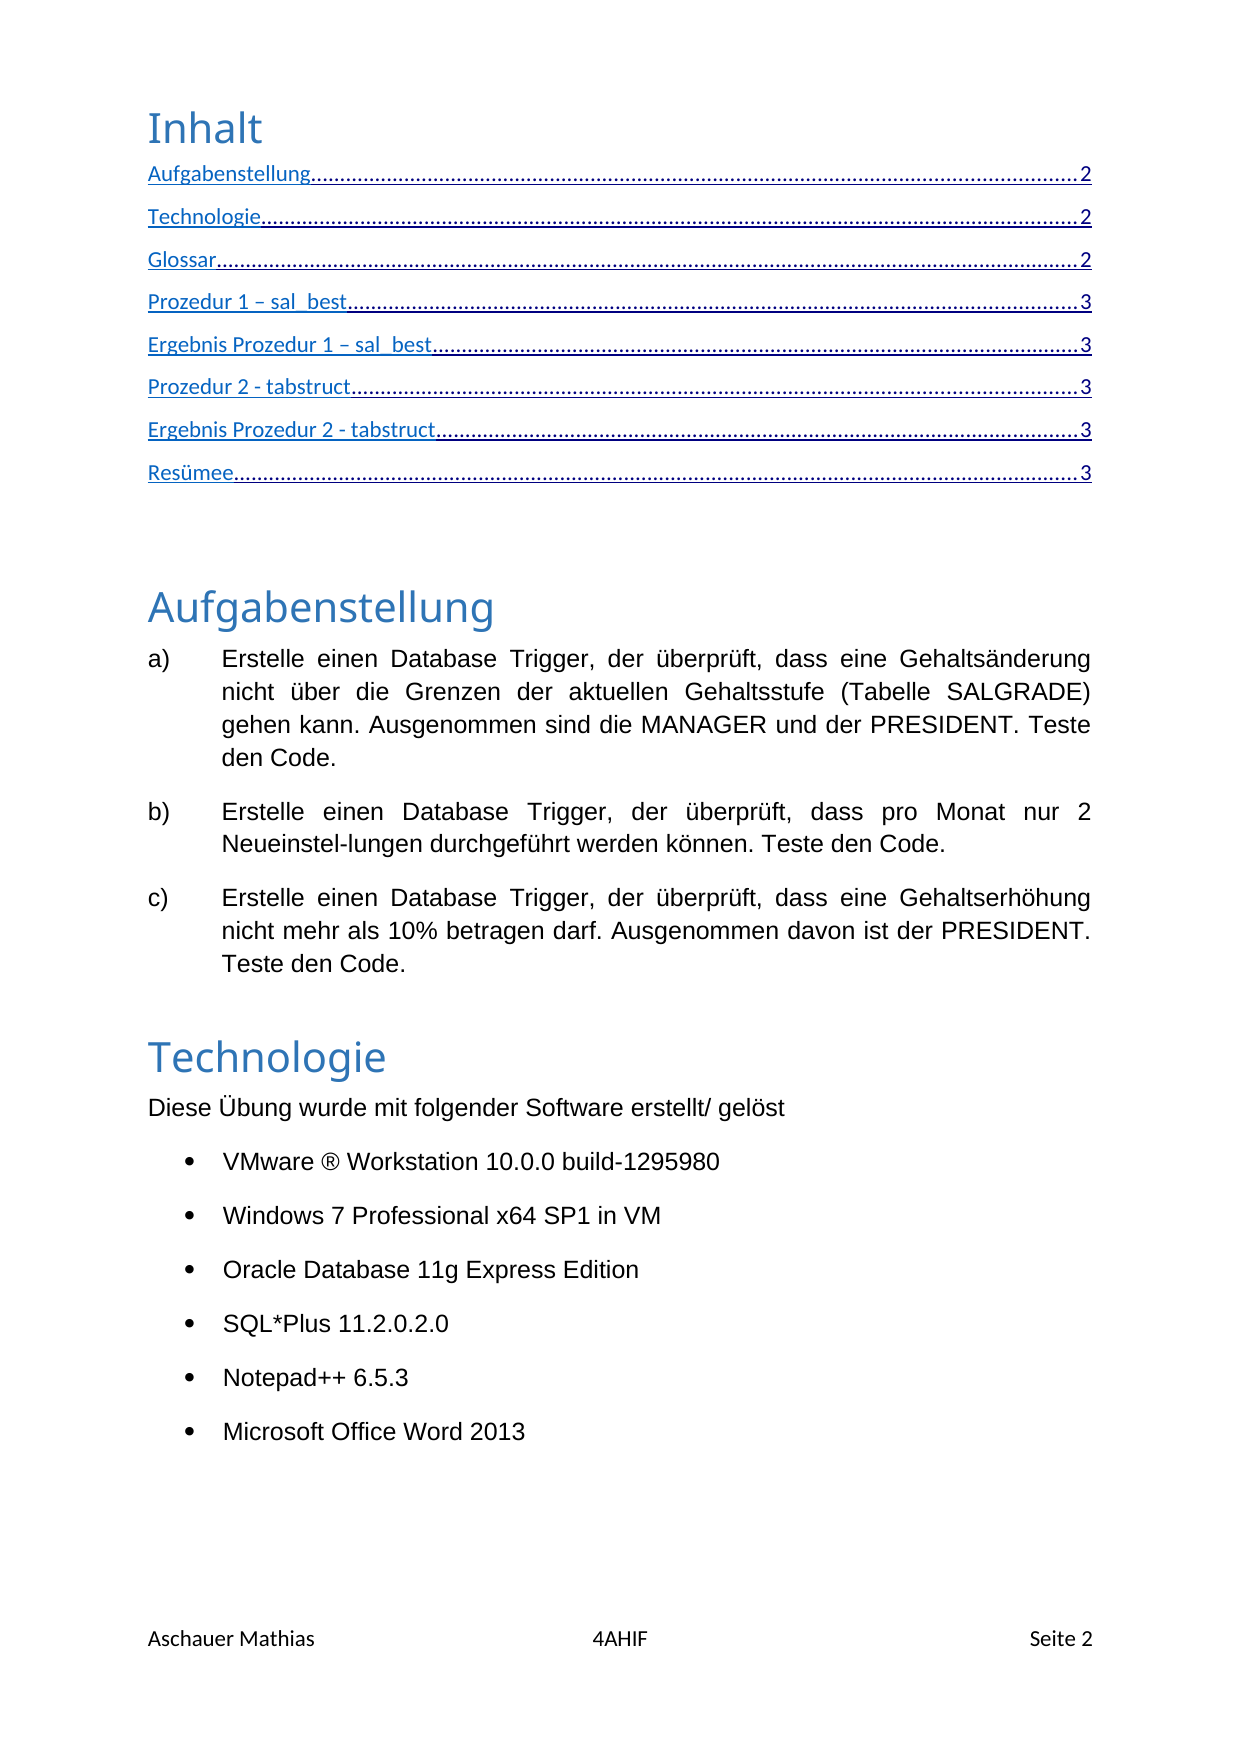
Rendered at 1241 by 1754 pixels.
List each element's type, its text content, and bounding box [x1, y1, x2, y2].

text Prozedur 2 - tabstruct 3 [148, 372, 1093, 401]
list Notepad++ 6.5.3 [185, 1363, 1093, 1392]
list SQL*Plus 11.2.0.2.0 [185, 1309, 1093, 1338]
text Aufgabenstellung 2 [148, 159, 1093, 187]
text Ergebnis Prozedur 1 – sal_best 3 [148, 330, 1093, 358]
list Windows 7 Professional x64 SP1 in VM [185, 1201, 1093, 1230]
subtitle Aufgabenstellung [148, 578, 1093, 635]
text Technologie 2 [148, 202, 1093, 230]
text Prozedur 1 – sal_best 3 [148, 287, 1093, 315]
text b) Erstelle einen Database Trigger, der überprüft, dass pro Monat nur 2 Neueinstel-lungen durchgeführt werden können. Teste den Code. [148, 796, 1093, 858]
text Diese Übung wurde mit folgender Software erstellt/ gelöst [148, 1093, 1093, 1122]
text Glossar 2 [148, 245, 1093, 273]
list Microsoft Office Word 2013 [185, 1417, 1093, 1446]
list Oracle Database 11g Express Edition [185, 1255, 1093, 1284]
text Inhalt [148, 99, 1093, 156]
text c) Erstelle einen Database Trigger, der überprüft, dass eine Gehaltserhöhung nicht mehr als 10% betragen darf. Ausgenommen davon ist der PRESIDENT. Teste den Code. [148, 883, 1093, 978]
text Ergebnis Prozedur 2 - tabstruct 3 [148, 415, 1093, 443]
text a) Erstelle einen Database Trigger, der überprüft, dass eine Gehaltsänderung nicht über die Grenzen der aktuellen Gehaltsstufe (Tabelle SALGRADE) gehen kann. Ausgenommen sind die MANAGER und der PRESIDENT. Teste den Code. [148, 643, 1093, 771]
subtitle Technologie [148, 1028, 1093, 1085]
text Resümee 3 [148, 458, 1093, 486]
list VMware ® Workstation 10.0.0 build-1295980 [185, 1147, 1093, 1176]
